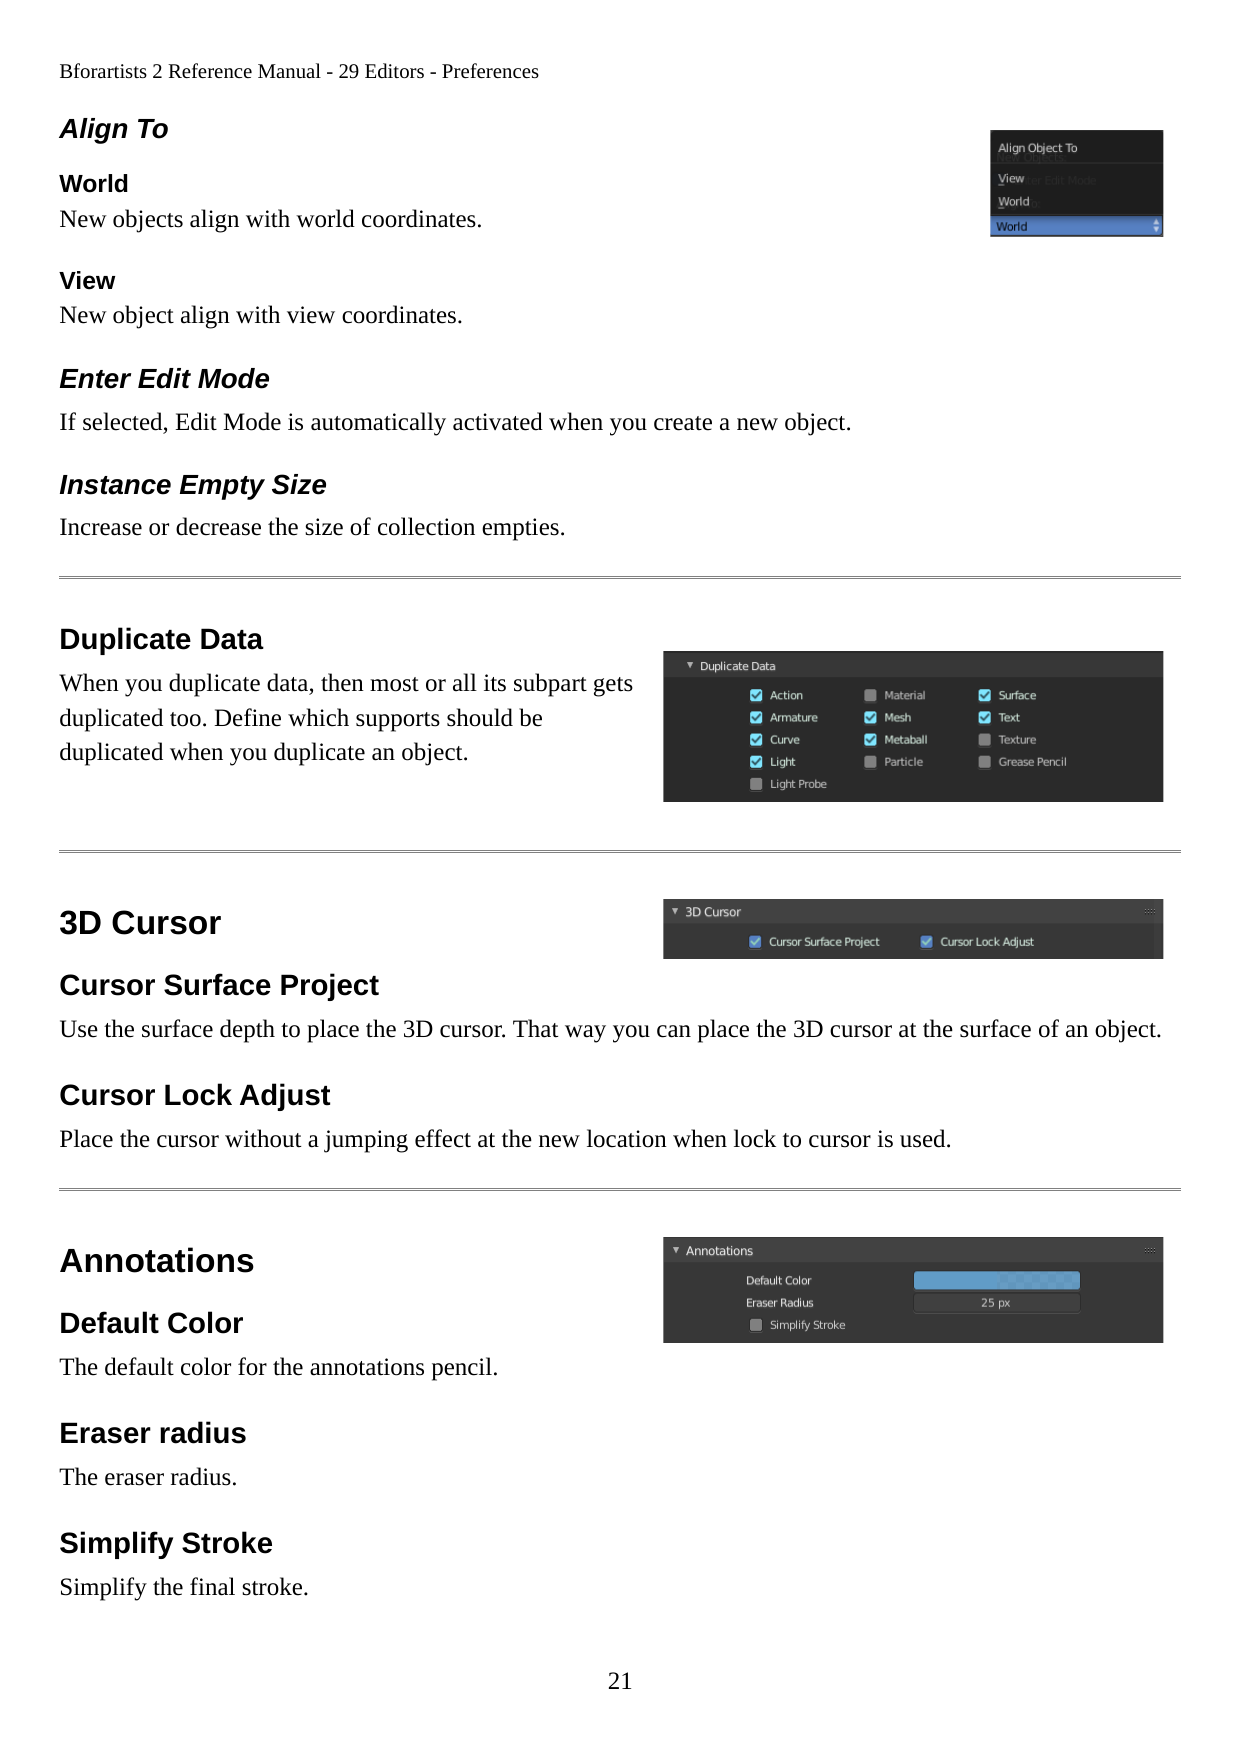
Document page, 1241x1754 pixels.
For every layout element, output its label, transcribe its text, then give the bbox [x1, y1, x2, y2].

subtitle Enter Edit Mode [59, 362, 1181, 394]
text New objects align with world coordinates. [59, 204, 990, 233]
picture [990, 130, 1164, 237]
subtitle Align To [59, 113, 1181, 144]
subtitle World [59, 169, 990, 198]
text Simplify the final stroke. [59, 1572, 1181, 1601]
subtitle 3D Cursor [59, 903, 663, 941]
text Use the surface depth to place the 3D cursor. That way you can place the 3D cursor at the surface of an object. [59, 1014, 1181, 1043]
text Increase or decrease the size of collection empties. [59, 512, 1181, 541]
text New object align with view coordinates. [59, 301, 1181, 329]
picture [663, 651, 1164, 802]
text The default color for the annotations pencil. [59, 1352, 1181, 1381]
picture [663, 899, 1164, 959]
subtitle View [59, 266, 1181, 294]
text The eraser radius. [59, 1462, 1181, 1491]
subtitle Default Color [59, 1306, 663, 1340]
text If selected, Edit Mode is automatically activated when you create a new object. [59, 407, 1181, 435]
text Place the cursor without a jumping effect at the new location when lock to cursor is used. [59, 1124, 1181, 1153]
picture [663, 1237, 1164, 1343]
subtitle Simplify Stroke [59, 1526, 1181, 1560]
subtitle Annotations [59, 1241, 663, 1279]
subtitle [1164, 1241, 1181, 1279]
subtitle [1164, 903, 1181, 941]
subtitle [1164, 169, 1181, 198]
subtitle [1164, 1306, 1181, 1340]
subtitle Cursor Lock Adjust [59, 1078, 1181, 1112]
subtitle Eraser radius [59, 1416, 1181, 1450]
text When you duplicate data, then most or all its subpart gets duplicated too. Define which supports should be duplicated when you duplicate an object. [59, 668, 663, 766]
subtitle Instance Empty Size [59, 468, 1181, 500]
subtitle Duplicate Data [59, 622, 1181, 656]
subtitle Cursor Surface Project [59, 968, 1181, 1002]
